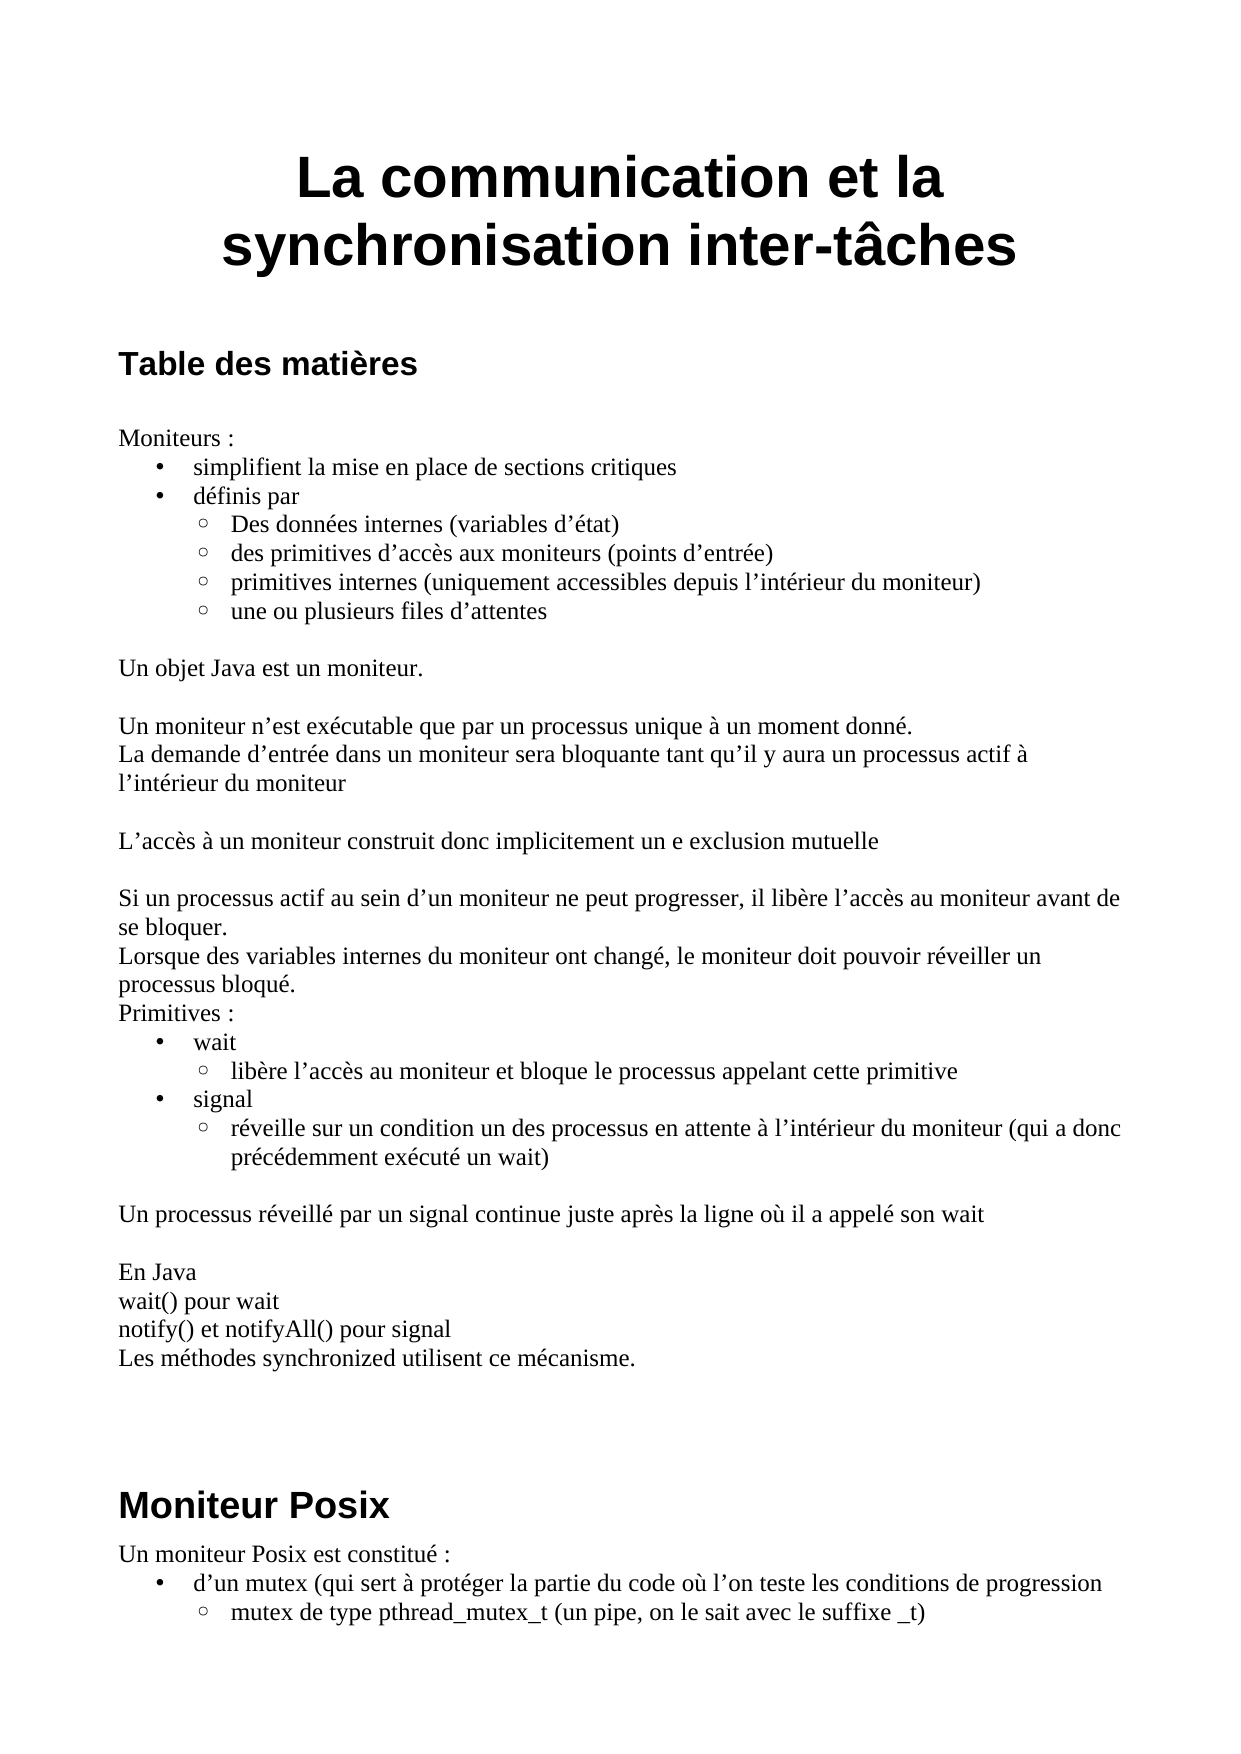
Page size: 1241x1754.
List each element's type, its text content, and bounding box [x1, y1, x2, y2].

list libère l’accès au moniteur et bloque le processus appelant cette primitive [193, 1056, 1122, 1084]
list d’un mutex (qui sert à protéger la partie du code où l’on teste les conditions de progression [156, 1568, 1122, 1597]
list Des données internes (variables d’état) [193, 509, 1122, 538]
list primitives internes (uniquement accessibles depuis l’intérieur du moniteur) [193, 567, 1122, 596]
text L’accès à un moniteur construit donc implicitement un e exclusion mutuelle [118, 826, 1122, 854]
list définis par [156, 481, 1122, 509]
list signal [156, 1084, 1122, 1113]
text La demande d’entrée dans un moniteur sera bloquante tant qu’il y aura un processus actif à l’intérieur du moniteur [118, 739, 1122, 797]
text Si un processus actif au sein d’un moniteur ne peut progresser, il libère l’accès au moniteur avant de se bloquer. [118, 883, 1122, 941]
subtitle Moniteur Posix [118, 1483, 1122, 1527]
text Moniteurs : [118, 423, 1122, 452]
title La communication et la synchronisation inter-tâches [118, 143, 1122, 277]
list simplifient la mise en place de sections critiques [156, 452, 1122, 481]
list mutex de type pthread_mutex_t (un pipe, on le sait avec le suffixe _t) [193, 1597, 1122, 1626]
text wait() pour wait [118, 1286, 1122, 1314]
text Lorsque des variables internes du moniteur ont changé, le moniteur doit pouvoir réveiller un processus bloqué. [118, 941, 1122, 998]
text Un processus réveillé par un signal continue juste après la ligne où il a appelé son wait [118, 1199, 1122, 1228]
text En Java [118, 1257, 1122, 1286]
text Un moniteur n’est exécutable que par un processus unique à un moment donné. [118, 711, 1122, 739]
text Les méthodes synchronized utilisent ce mécanisme. [118, 1343, 1122, 1372]
list une ou plusieurs files d’attentes [193, 596, 1122, 624]
text Un moniteur Posix est constitué : [118, 1539, 1122, 1568]
list des primitives d’accès aux moniteurs (points d’entrée) [193, 538, 1122, 567]
text Primitives : [118, 998, 1122, 1027]
text notify() et notifyAll() pour signal [118, 1314, 1122, 1343]
list wait [156, 1027, 1122, 1056]
text Un objet Java est un moniteur. [118, 653, 1122, 682]
subtitle Table des matières [118, 343, 1122, 382]
list réveille sur un condition un des processus en attente à l’intérieur du moniteur (qui a donc précédemment exécuté un wait) [193, 1113, 1122, 1171]
